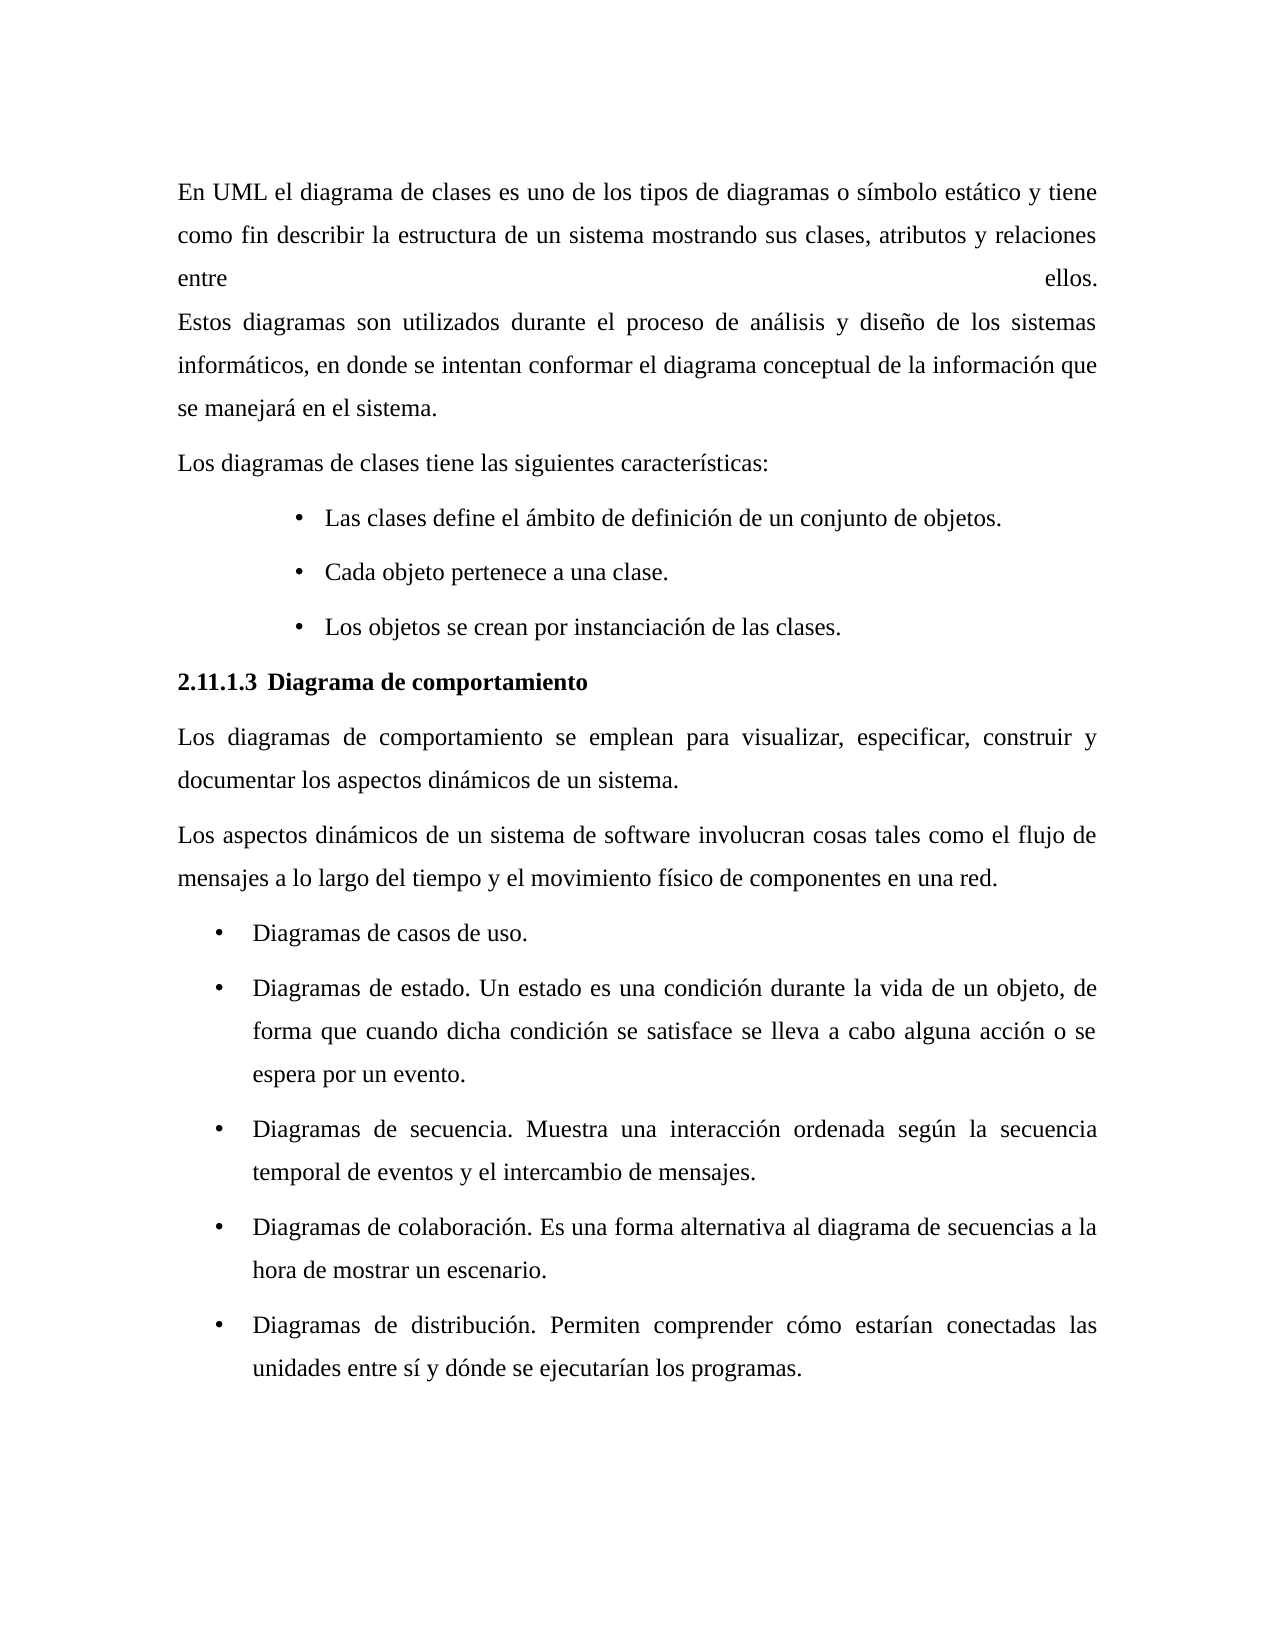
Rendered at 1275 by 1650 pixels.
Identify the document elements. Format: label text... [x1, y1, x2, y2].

subtitle Diagrama de comportamiento [177, 667, 1098, 696]
text Los diagramas de comportamiento se emplean para visualizar, especificar, construir y documentar los aspectos dinámicos de un sistema. [177, 722, 1098, 794]
list Diagramas de estado. Un estado es una condición durante la vida de un objeto, de forma que cuando dicha condición se satisface se lleva a cabo alguna acción o se espera por un evento. [215, 973, 1098, 1088]
list Diagramas de colaboración. Es una forma alternativa al diagrama de secuencias a la hora de mostrar un escenario. [215, 1212, 1098, 1284]
list Diagramas de casos de uso. [215, 918, 1098, 947]
list Diagramas de distribución. Permiten comprender cómo estarían conectadas las unidades entre sí y dónde se ejecutarían los programas. [215, 1310, 1098, 1382]
text Los diagramas de clases tiene las siguientes características: [177, 448, 1098, 476]
list Diagramas de secuencia. Muestra una interacción ordenada según la secuencia temporal de eventos y el intercambio de mensajes. [215, 1114, 1098, 1186]
list Los objetos se crean por instanciación de las clases. [295, 612, 1098, 641]
text En UML el diagrama de clases es uno de los tipos de diagramas o símbolo estático y tiene como fin describir la estructura de un sistema mostrando sus clases, atributos y relaciones entre ellos. Estos diagramas son utilizados durante el proceso de análisis y diseño de los sistemas informáticos, en donde se intentan conformar el diagrama conceptual de la información que se manejará en el sistema. [177, 177, 1098, 422]
list Las clases define el ámbito de definición de un conjunto de objetos. [295, 503, 1098, 531]
text Los aspectos dinámicos de un sistema de software involucran cosas tales como el flujo de mensajes a lo largo del tiempo y el movimiento físico de componentes en una red. [177, 820, 1098, 892]
list Cada objeto pertenece a una clase. [295, 557, 1098, 586]
